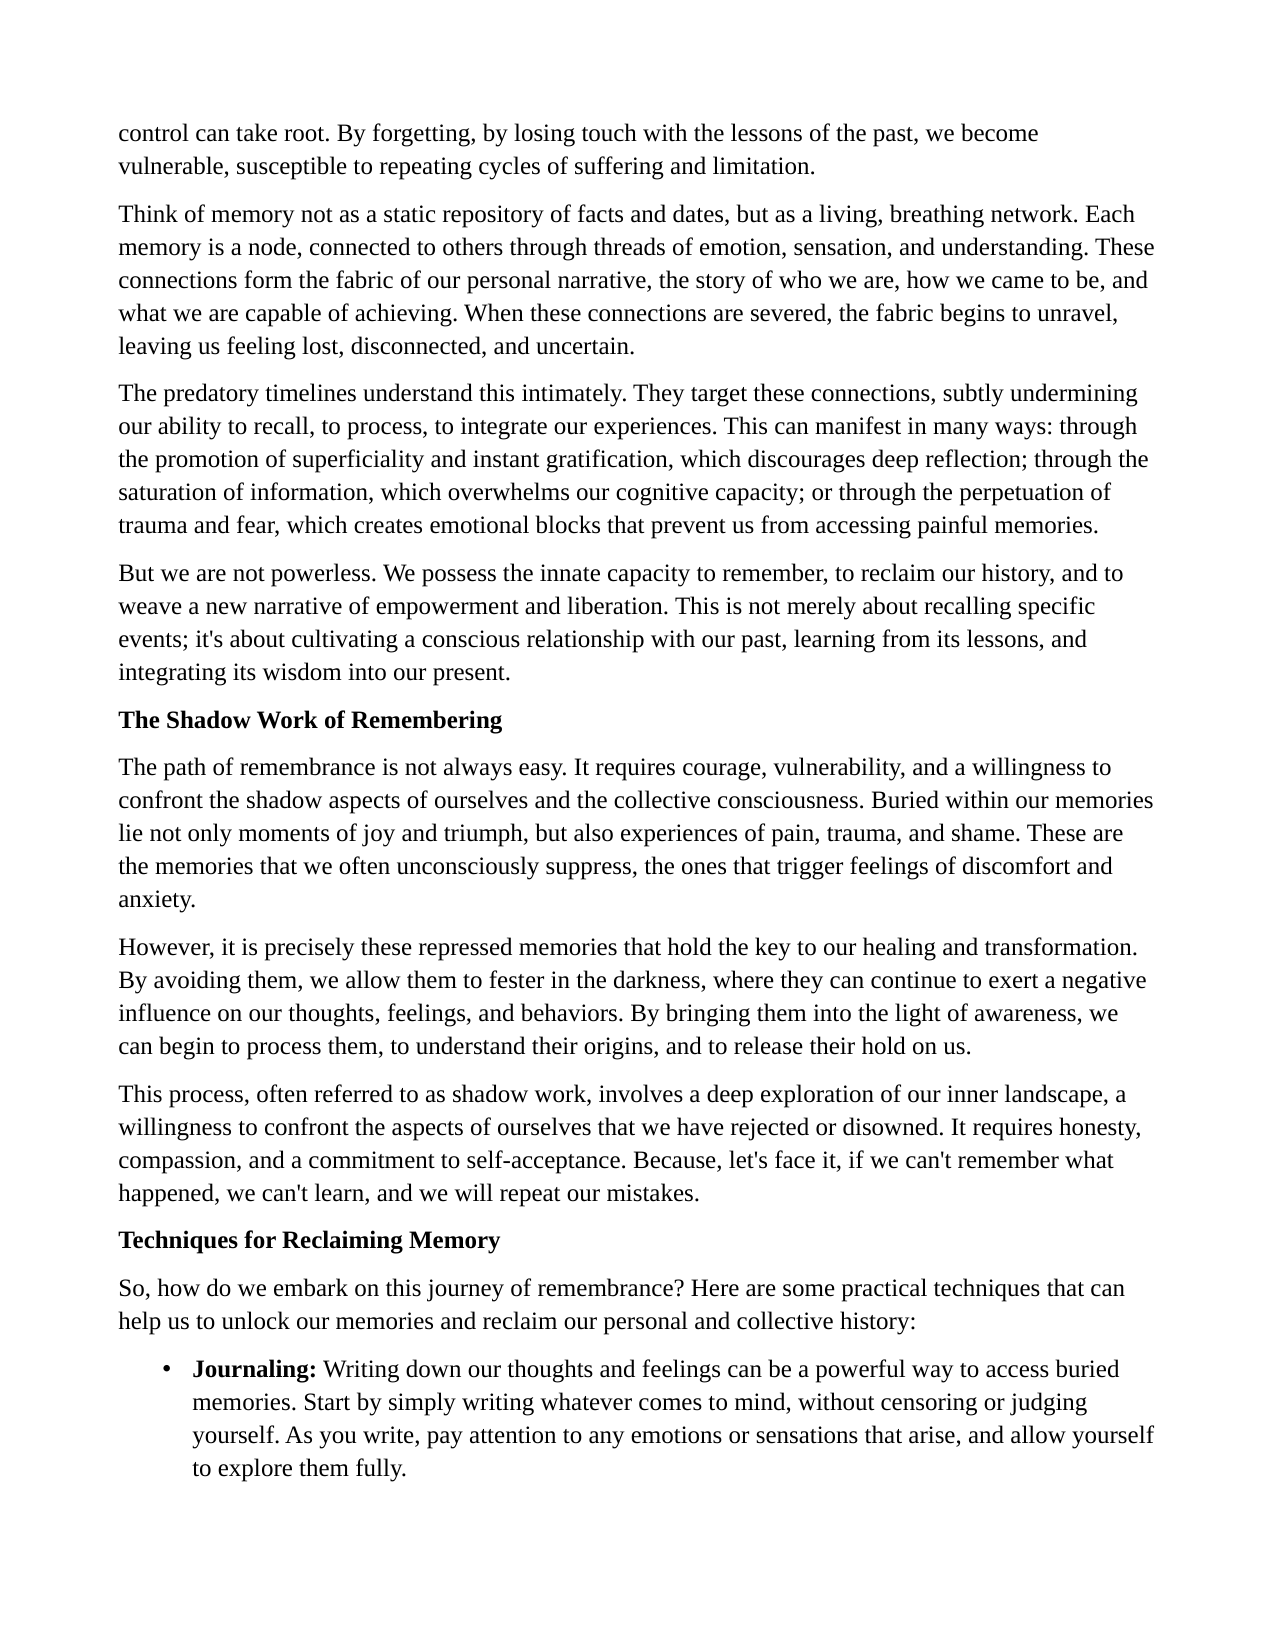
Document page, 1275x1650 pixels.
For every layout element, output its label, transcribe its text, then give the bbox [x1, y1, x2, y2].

text So, how do we embark on this journey of remembrance? Here are some practical techniques that can help us to unlock our memories and reclaim our personal and collective history: [118, 1273, 1157, 1335]
text The predatory timelines understand this intimately. They target these connections, subtly undermining our ability to recall, to process, to integrate our experiences. This can manifest in many ways: through the promotion of superficiality and instant gratification, which discourages deep reflection; through the saturation of information, which overwhelms our cognitive capacity; or through the perpetuation of trauma and fear, which creates emotional blocks that prevent us from accessing painful memories. [118, 378, 1157, 539]
text The Shadow Work of Remembering [118, 705, 1157, 733]
list Journaling: Writing down our thoughts and feelings can be a powerful way to access buried memories. Start by simply writing whatever comes to mind, without censoring or judging yourself. As you write, pay attention to any emotions or sensations that arise, and allow yourself to explore them fully. [162, 1354, 1157, 1481]
text This process, often referred to as shadow work, involves a deep exploration of our inner landscape, a willingness to confront the aspects of ourselves that we have rejected or disowned. It requires honesty, compassion, and a commitment to self-acceptance. Because, let's face it, if we can't remember what happened, we can't learn, and we will repeat our mistakes. [118, 1079, 1157, 1207]
text Techniques for Reclaiming Memory [118, 1225, 1157, 1254]
text However, it is precisely these repressed memories that hold the key to our healing and transformation. By avoiding them, we allow them to fester in the darkness, where they can continue to exert a negative influence on our thoughts, feelings, and behaviors. By bringing them into the light of awareness, we can begin to process them, to understand their origins, and to release their hold on us. [118, 932, 1157, 1060]
text But we are not powerless. We possess the innate capacity to remember, to reclaim our history, and to weave a new narrative of empowerment and liberation. This is not merely about recalling specific events; it's about cultivating a conscious relationship with our past, learning from its lessons, and integrating its wisdom into our present. [118, 558, 1157, 686]
text The path of remembrance is not always easy. It requires courage, vulnerability, and a willingness to confront the shadow aspects of ourselves and the collective consciousness. Buried within our memories lie not only moments of joy and triumph, but also experiences of pain, trauma, and shame. These are the memories that we often unconsciously suppress, the ones that trigger feelings of discomfort and anxiety. [118, 752, 1157, 913]
text control can take root. By forgetting, by losing touch with the lessons of the past, we become vulnerable, susceptible to repeating cycles of suffering and limitation. [118, 118, 1157, 180]
text Think of memory not as a static repository of facts and dates, but as a living, breathing network. Each memory is a node, connected to others through threads of emotion, sensation, and understanding. These connections form the fabric of our personal narrative, the story of who we are, how we came to be, and what we are capable of achieving. When these connections are severed, the fabric begins to unravel, leaving us feeling lost, disconnected, and uncertain. [118, 199, 1157, 359]
